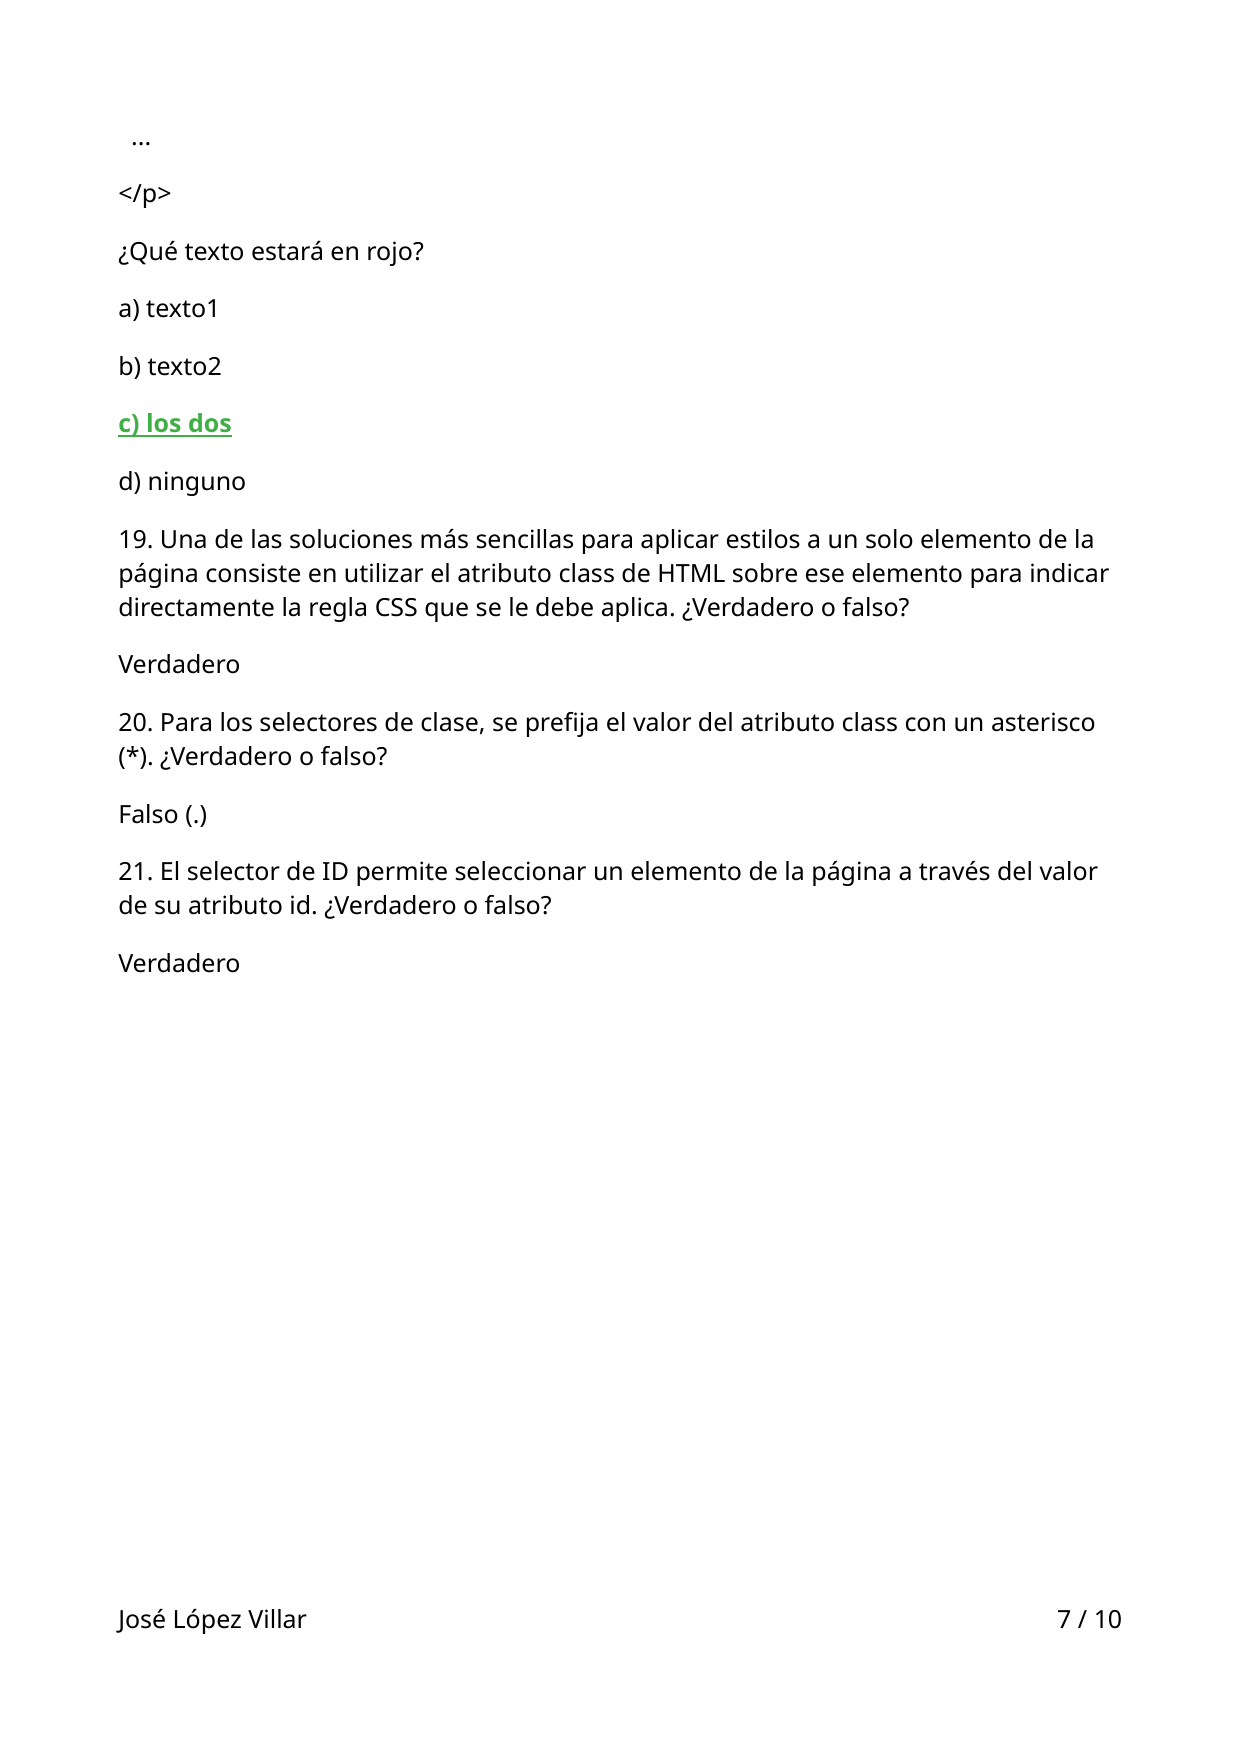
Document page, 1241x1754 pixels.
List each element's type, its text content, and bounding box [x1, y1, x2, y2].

text </p> [118, 176, 1122, 210]
text Verdadero [118, 946, 1122, 980]
text 21. El selector de ID permite seleccionar un elemento de la página a través del valor de su atributo id. ¿Verdadero o falso? [118, 854, 1122, 922]
text c) los dos [118, 406, 1122, 440]
text a) texto1 [118, 291, 1122, 325]
text 19. Una de las soluciones más sencillas para aplicar estilos a un solo elemento de la página consiste en utilizar el atributo class de HTML sobre ese elemento para indicar directamente la regla CSS que se le debe aplica. ¿Verdadero o falso? [118, 521, 1122, 623]
text ¿Qué texto estará en rojo? [118, 233, 1122, 267]
text Falso (.) [118, 796, 1122, 830]
text d) ninguno [118, 464, 1122, 498]
text 20. Para los selectores de clase, se prefija el valor del atributo class con un asterisco (*). ¿Verdadero o falso? [118, 705, 1122, 773]
text ... [118, 118, 1122, 152]
text b) texto2 [118, 348, 1122, 383]
text Verdadero [118, 647, 1122, 681]
